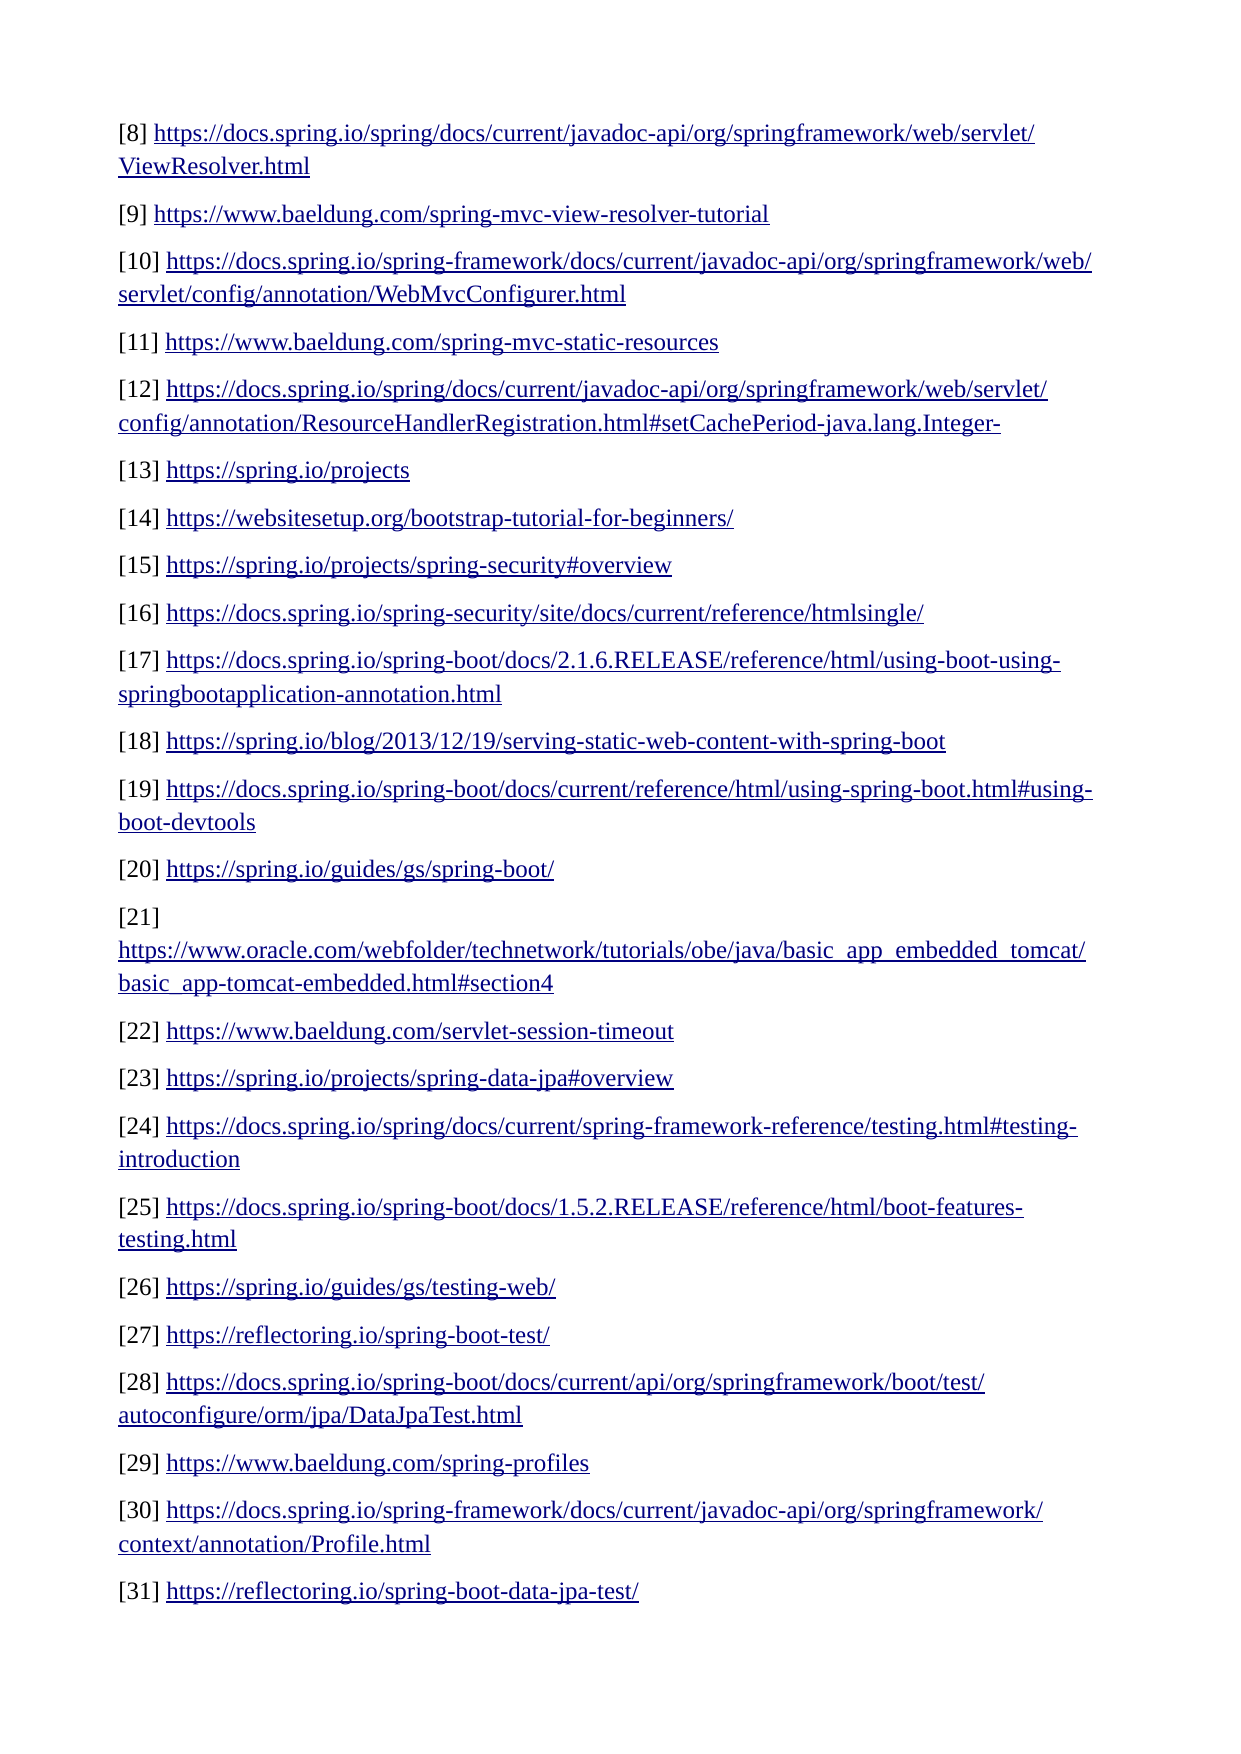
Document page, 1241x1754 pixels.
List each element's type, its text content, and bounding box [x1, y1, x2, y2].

text [21] https://www.oracle.com/webfolder/technetwork/tutorials/obe/java/basic_app_embedded_tomcat/basic_app-tomcat-embedded.html#section4 [118, 902, 1122, 997]
text [16] https://docs.spring.io/spring-security/site/docs/current/reference/htmlsingle/ [118, 598, 1122, 627]
text [12] https://docs.spring.io/spring/docs/current/javadoc-api/org/springframework/web/servlet/config/annotation/ResourceHandlerRegistration.html#setCachePeriod-java.lang.Integer- [118, 374, 1122, 436]
text [13] https://spring.io/projects [118, 455, 1122, 484]
text [19] https://docs.spring.io/spring-boot/docs/current/reference/html/using-spring-boot.html#using-boot-devtools [118, 774, 1122, 836]
text [30] https://docs.spring.io/spring-framework/docs/current/javadoc-api/org/springframework/context/annotation/Profile.html [118, 1496, 1122, 1557]
text [11] https://www.baeldung.com/spring-mvc-static-resources [118, 327, 1122, 356]
text [10] https://docs.spring.io/spring-framework/docs/current/javadoc-api/org/springframework/web/servlet/config/annotation/WebMvcConfigurer.html [118, 246, 1122, 308]
text [20] https://spring.io/guides/gs/spring-boot/ [118, 854, 1122, 883]
text [17] https://docs.spring.io/spring-boot/docs/2.1.6.RELEASE/reference/html/using-boot-using-springbootapplication-annotation.html [118, 646, 1122, 707]
text [9] https://www.baeldung.com/spring-mvc-view-resolver-tutorial [118, 199, 1122, 227]
text [26] https://spring.io/guides/gs/testing-web/ [118, 1272, 1122, 1301]
text [8] https://docs.spring.io/spring/docs/current/javadoc-api/org/springframework/web/servlet/ViewResolver.html [118, 118, 1122, 180]
text [31] https://reflectoring.io/spring-boot-data-jpa-test/ [118, 1576, 1122, 1605]
text [25] https://docs.spring.io/spring-boot/docs/1.5.2.RELEASE/reference/html/boot-features-testing.html [118, 1192, 1122, 1253]
text [28] https://docs.spring.io/spring-boot/docs/current/api/org/springframework/boot/test/autoconfigure/orm/jpa/DataJpaTest.html [118, 1367, 1122, 1429]
text [27] https://reflectoring.io/spring-boot-test/ [118, 1320, 1122, 1348]
text [18] https://spring.io/blog/2013/12/19/serving-static-web-content-with-spring-boot [118, 726, 1122, 755]
text [29] https://www.baeldung.com/spring-profiles [118, 1448, 1122, 1477]
text [14] https://websitesetup.org/bootstrap-tutorial-for-beginners/ [118, 503, 1122, 532]
text [23] https://spring.io/projects/spring-data-jpa#overview [118, 1063, 1122, 1092]
text [24] https://docs.spring.io/spring/docs/current/spring-framework-reference/testing.html#testing-introduction [118, 1111, 1122, 1173]
text [15] https://spring.io/projects/spring-security#overview [118, 550, 1122, 579]
text [22] https://www.baeldung.com/servlet-session-timeout [118, 1016, 1122, 1044]
